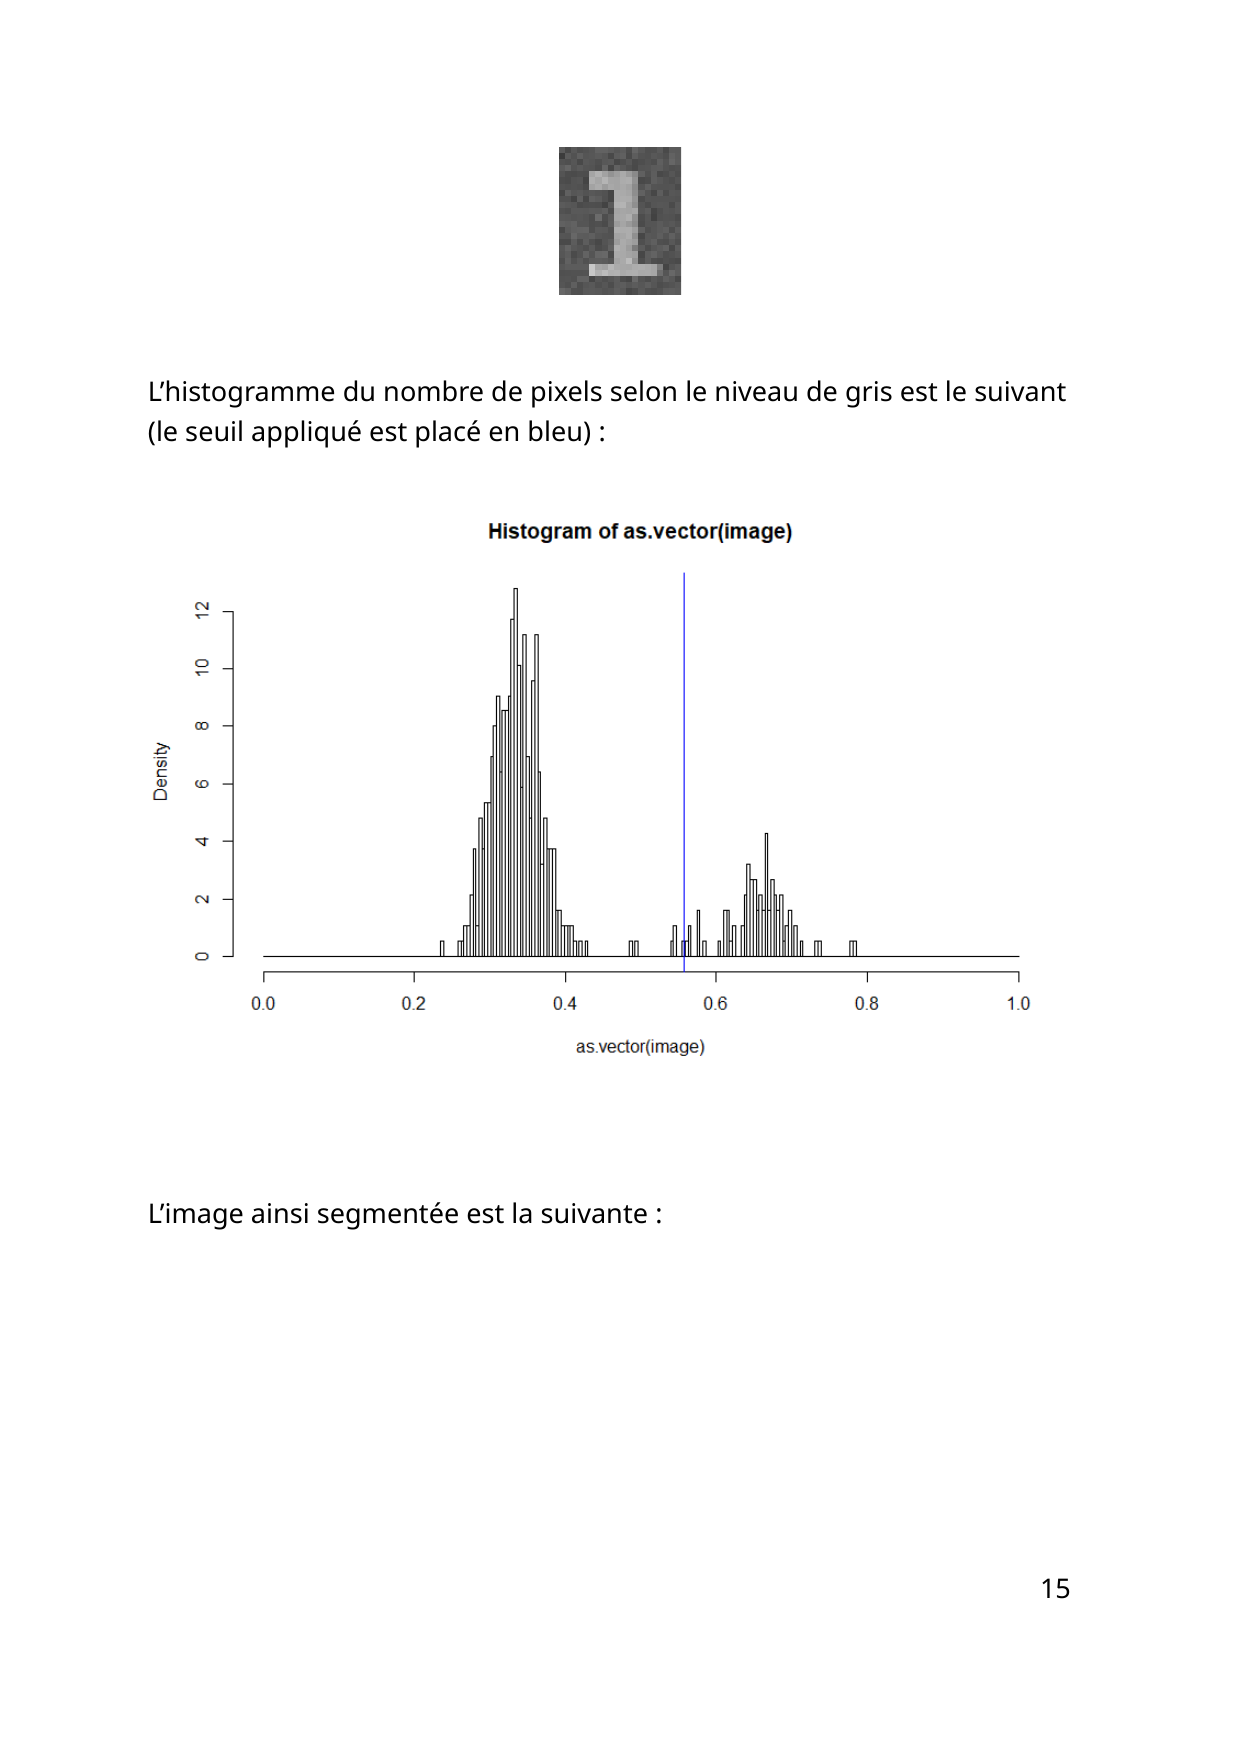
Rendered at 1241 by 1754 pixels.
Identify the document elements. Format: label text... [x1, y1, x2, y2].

text L’image ainsi segmentée est la suivante : [148, 1194, 1093, 1231]
picture [147, 487, 1093, 1079]
text L’histogramme du nombre de pixels selon le niveau de gris est le suivant (le seuil appliqué est placé en bleu) : [148, 372, 1093, 449]
picture [559, 147, 682, 295]
